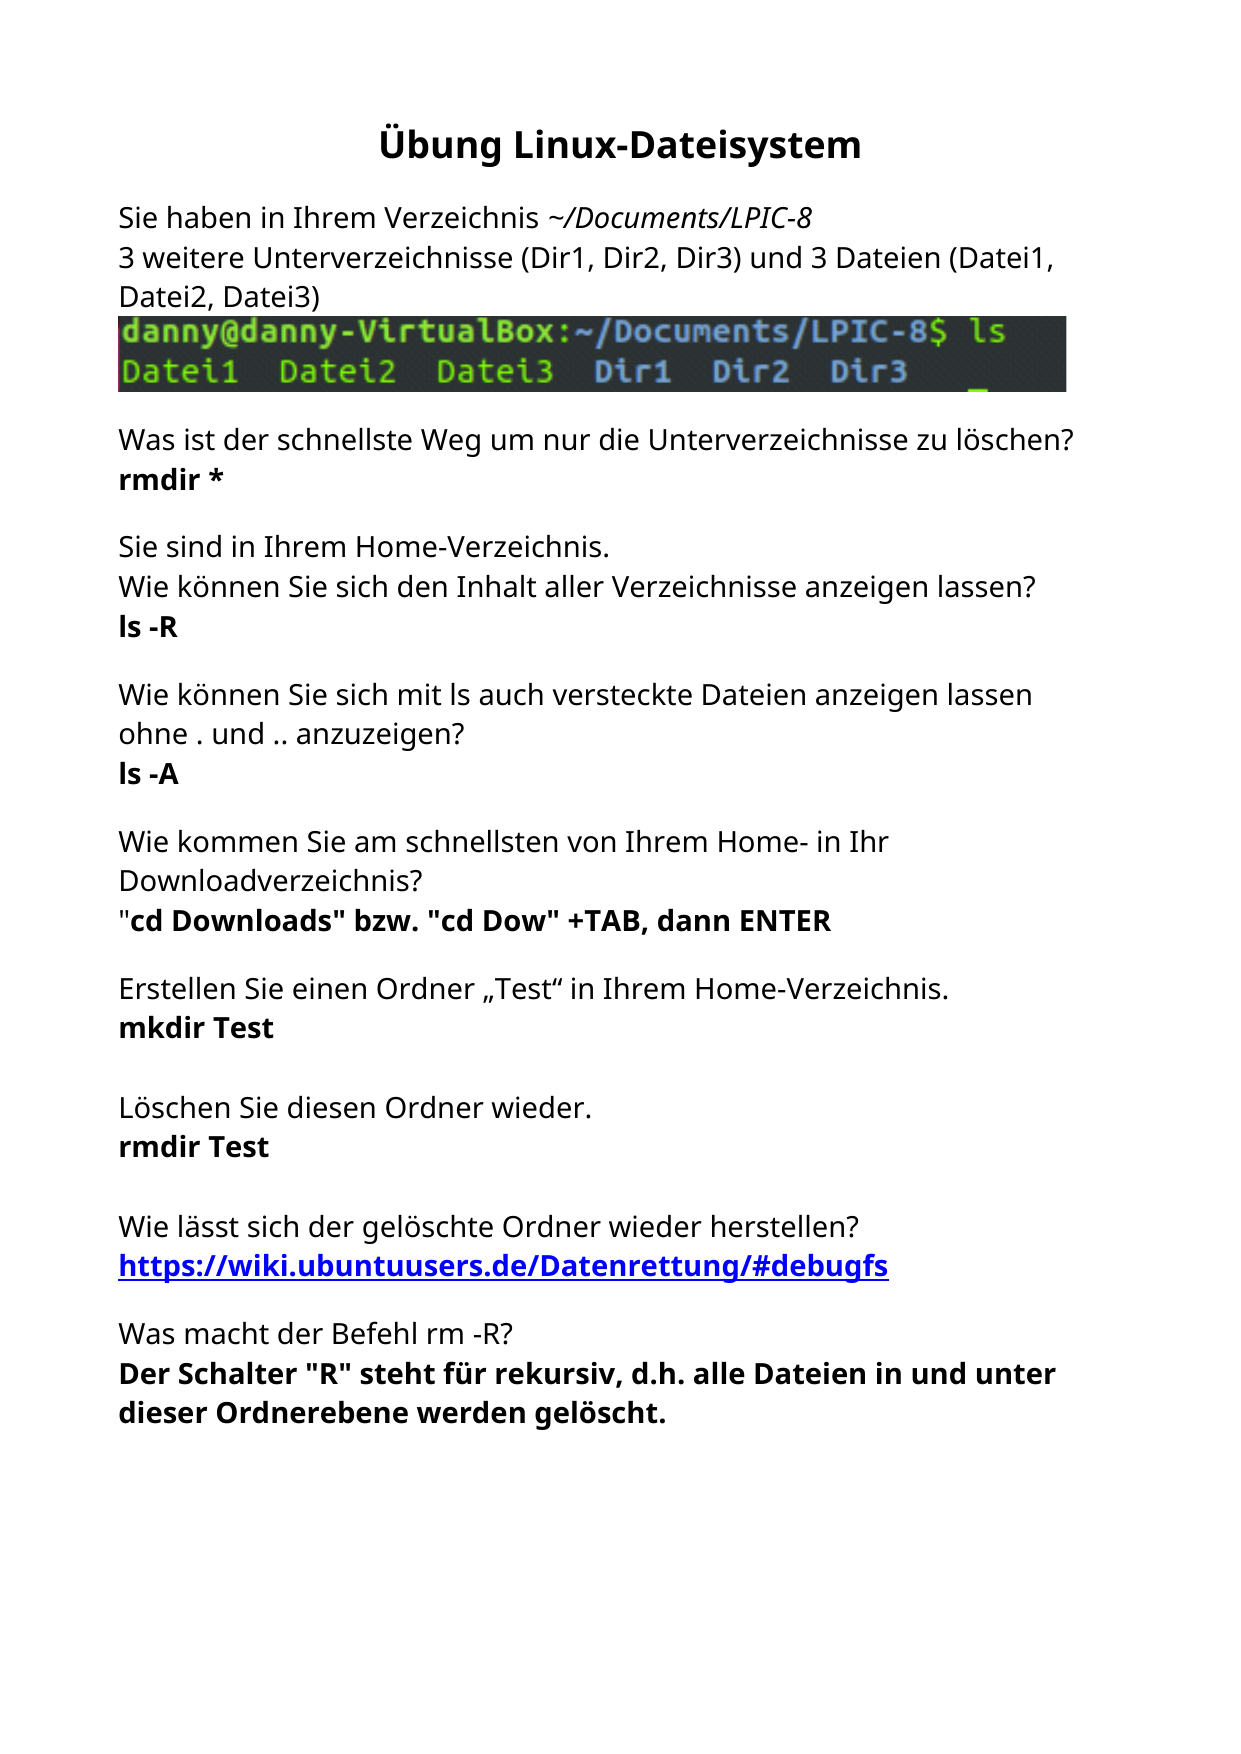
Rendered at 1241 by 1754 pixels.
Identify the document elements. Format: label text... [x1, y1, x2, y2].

text Sie haben in Ihrem Verzeichnis ~/Documents/LPIC-8 3 weitere Unterverzeichnisse (Dir1, Dir2, Dir3) und 3 Dateien (Datei1, Datei2, Datei3) [118, 197, 1122, 316]
text Was ist der schnellste Weg um nur die Unterverzeichnisse zu löschen? [118, 419, 1122, 459]
text Wie kommen Sie am schnellsten von Ihrem Home- in Ihr Downloadverzeichnis? "cd Downloads" bzw. "cd Dow" +TAB, dann ENTER [118, 821, 1122, 940]
text Wie können Sie sich mit ls auch versteckte Dateien anzeigen lassen ohne . und .. anzuzeigen? ls -A [118, 674, 1122, 793]
text Was macht der Befehl rm -R? Der Schalter "R" steht für rekursiv, d.h. alle Dateien in und unter dieser Ordnerebene werden gelöscht. [118, 1313, 1122, 1432]
text Übung Linux-Dateisystem [118, 118, 1122, 169]
text https://wiki.ubuntuusers.de/Datenrettung/#debugfs [118, 1246, 1122, 1285]
text rmdir * [118, 459, 1122, 499]
text Sie sind in Ihrem Home-Verzeichnis. Wie können Sie sich den Inhalt aller Verzeichnisse anzeigen lassen? ls -R [118, 527, 1122, 646]
text Erstellen Sie einen Ordner „Test“ in Ihrem Home-Verzeichnis. mkdir Test Löschen Sie diesen Ordner wieder. rmdir Test Wie lässt sich der gelöschte Ordner wieder herstellen? [118, 968, 1122, 1246]
